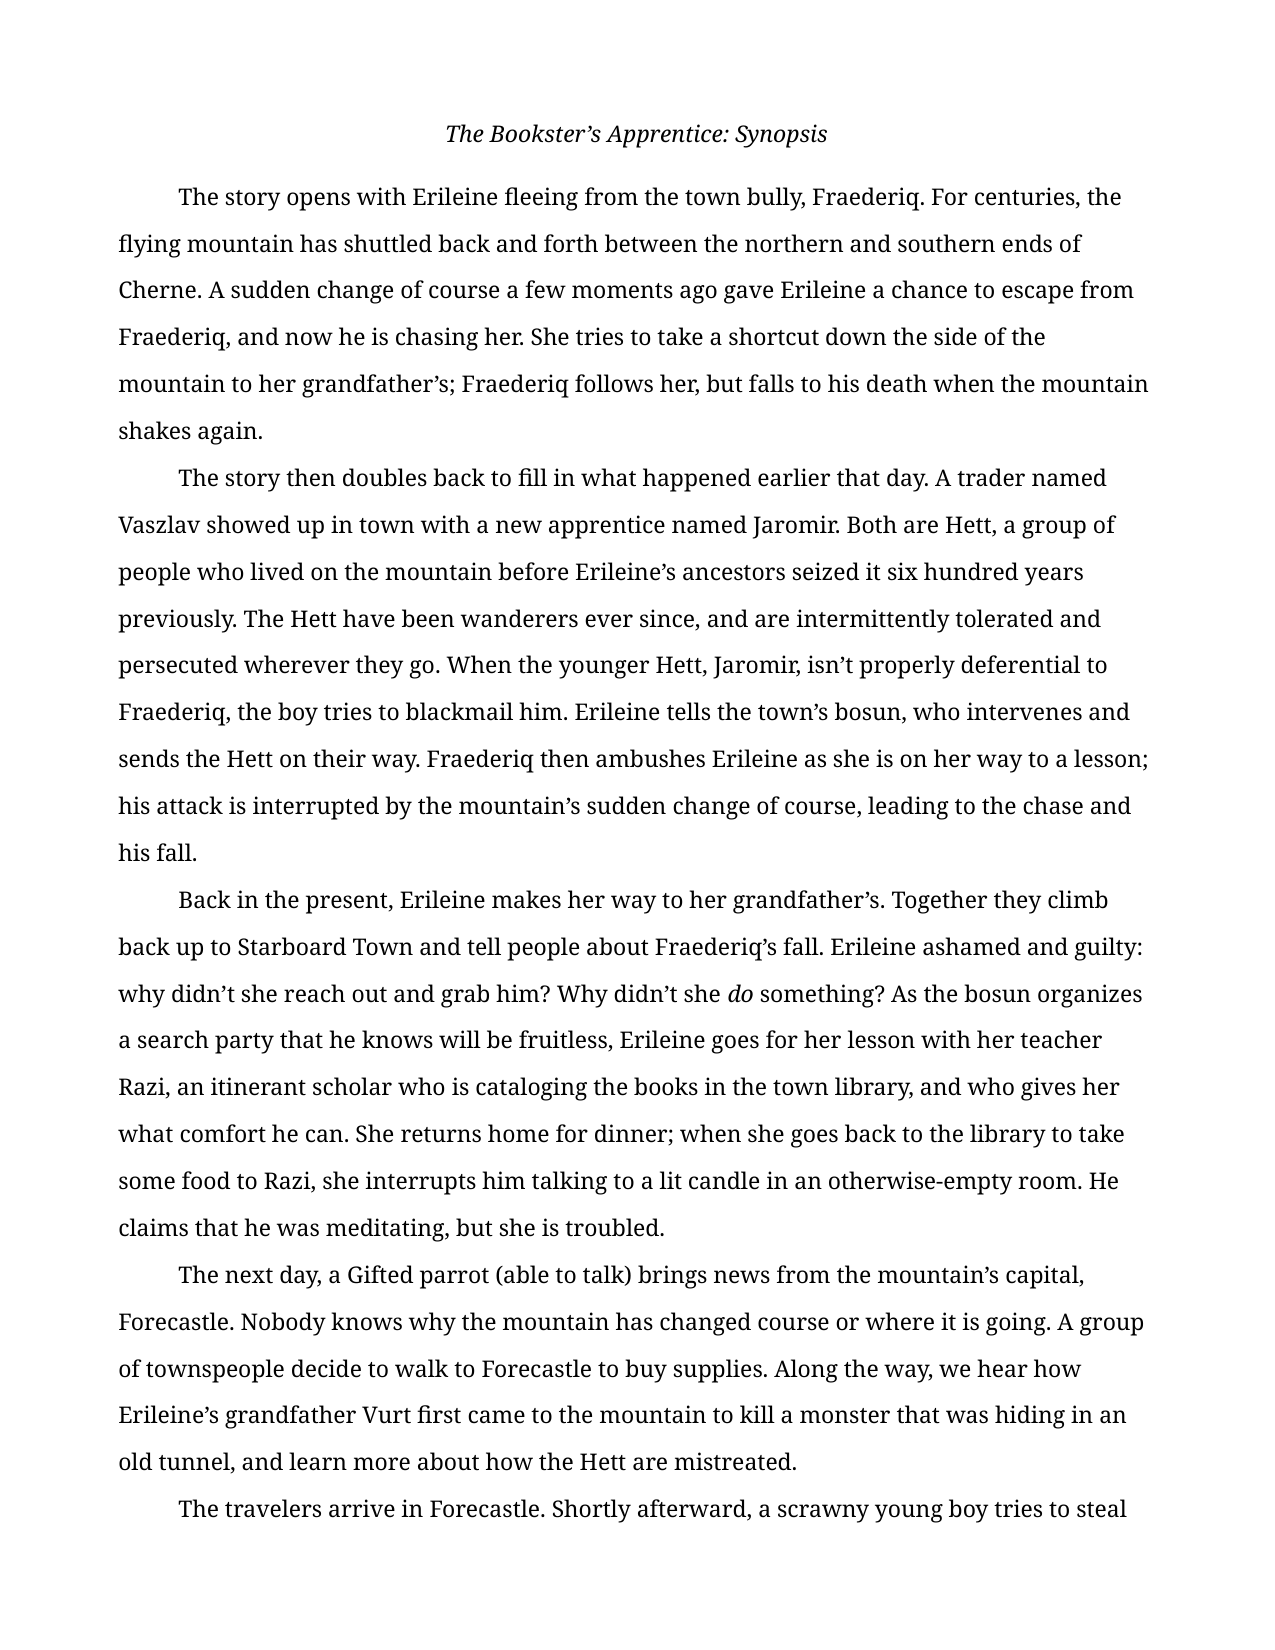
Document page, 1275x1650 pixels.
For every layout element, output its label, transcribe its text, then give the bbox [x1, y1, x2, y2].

text The story then doubles back to fill in what happened earlier that day. A trader named Vaszlav showed up in town with a new apprentice named Jaromir. Both are Hett, a group of people who lived on the mountain before Erileine’s ancestors seized it six hundred years previously. The Hett have been wanderers ever since, and are intermittently tolerated and persecuted wherever they go. When the younger Hett, Jaromir, isn’t properly deferential to Fraederiq, the boy tries to blackmail him. Erileine tells the town’s bosun, who intervenes and sends the Hett on their way. Fraederiq then ambushes Erileine as she is on her way to a lesson; his attack is interrupted by the mountain’s sudden change of course, leading to the chase and his fall. [118, 462, 1157, 868]
text The story opens with Erileine fleeing from the town bully, Fraederiq. For centuries, the flying mountain has shuttled back and forth between the northern and southern ends of Cherne. A sudden change of course a few moments ago gave Erileine a chance to escape from Fraederiq, and now he is chasing her. She tries to take a shortcut down the side of the mountain to her grandfather’s; Fraederiq follows her, but falls to his death when the mountain shakes again. [118, 181, 1157, 446]
text The travelers arrive in Forecastle. Shortly afterward, a scrawny young boy tries to steal [118, 1493, 1157, 1524]
text The Bookster’s Apprentice: Synopsis [118, 118, 1157, 149]
text Back in the present, Erileine makes her way to her grandfather’s. Together they climb back up to Starboard Town and tell people about Fraederiq’s fall. Erileine ashamed and guilty: why didn’t she reach out and grab him? Why didn’t she do something? As the bosun organizes a search party that he knows will be fruitless, Erileine goes for her lesson with her teacher Razi, an itinerant scholar who is cataloging the books in the town library, and who gives her what comfort he can. She returns home for dinner; when she goes back to the library to take some food to Razi, she interrupts him talking to a lit candle in an otherwise-empty room. He claims that he was meditating, but she is troubled. [118, 884, 1157, 1243]
text The next day, a Gifted parrot (able to talk) brings news from the mountain’s capital, Forecastle. Nobody knows why the mountain has changed course or where it is going. A group of townspeople decide to walk to Forecastle to buy supplies. Along the way, we hear how Erileine’s grandfather Vurt first came to the mountain to kill a monster that was hiding in an old tunnel, and learn more about how the Hett are mistreated. [118, 1259, 1157, 1477]
